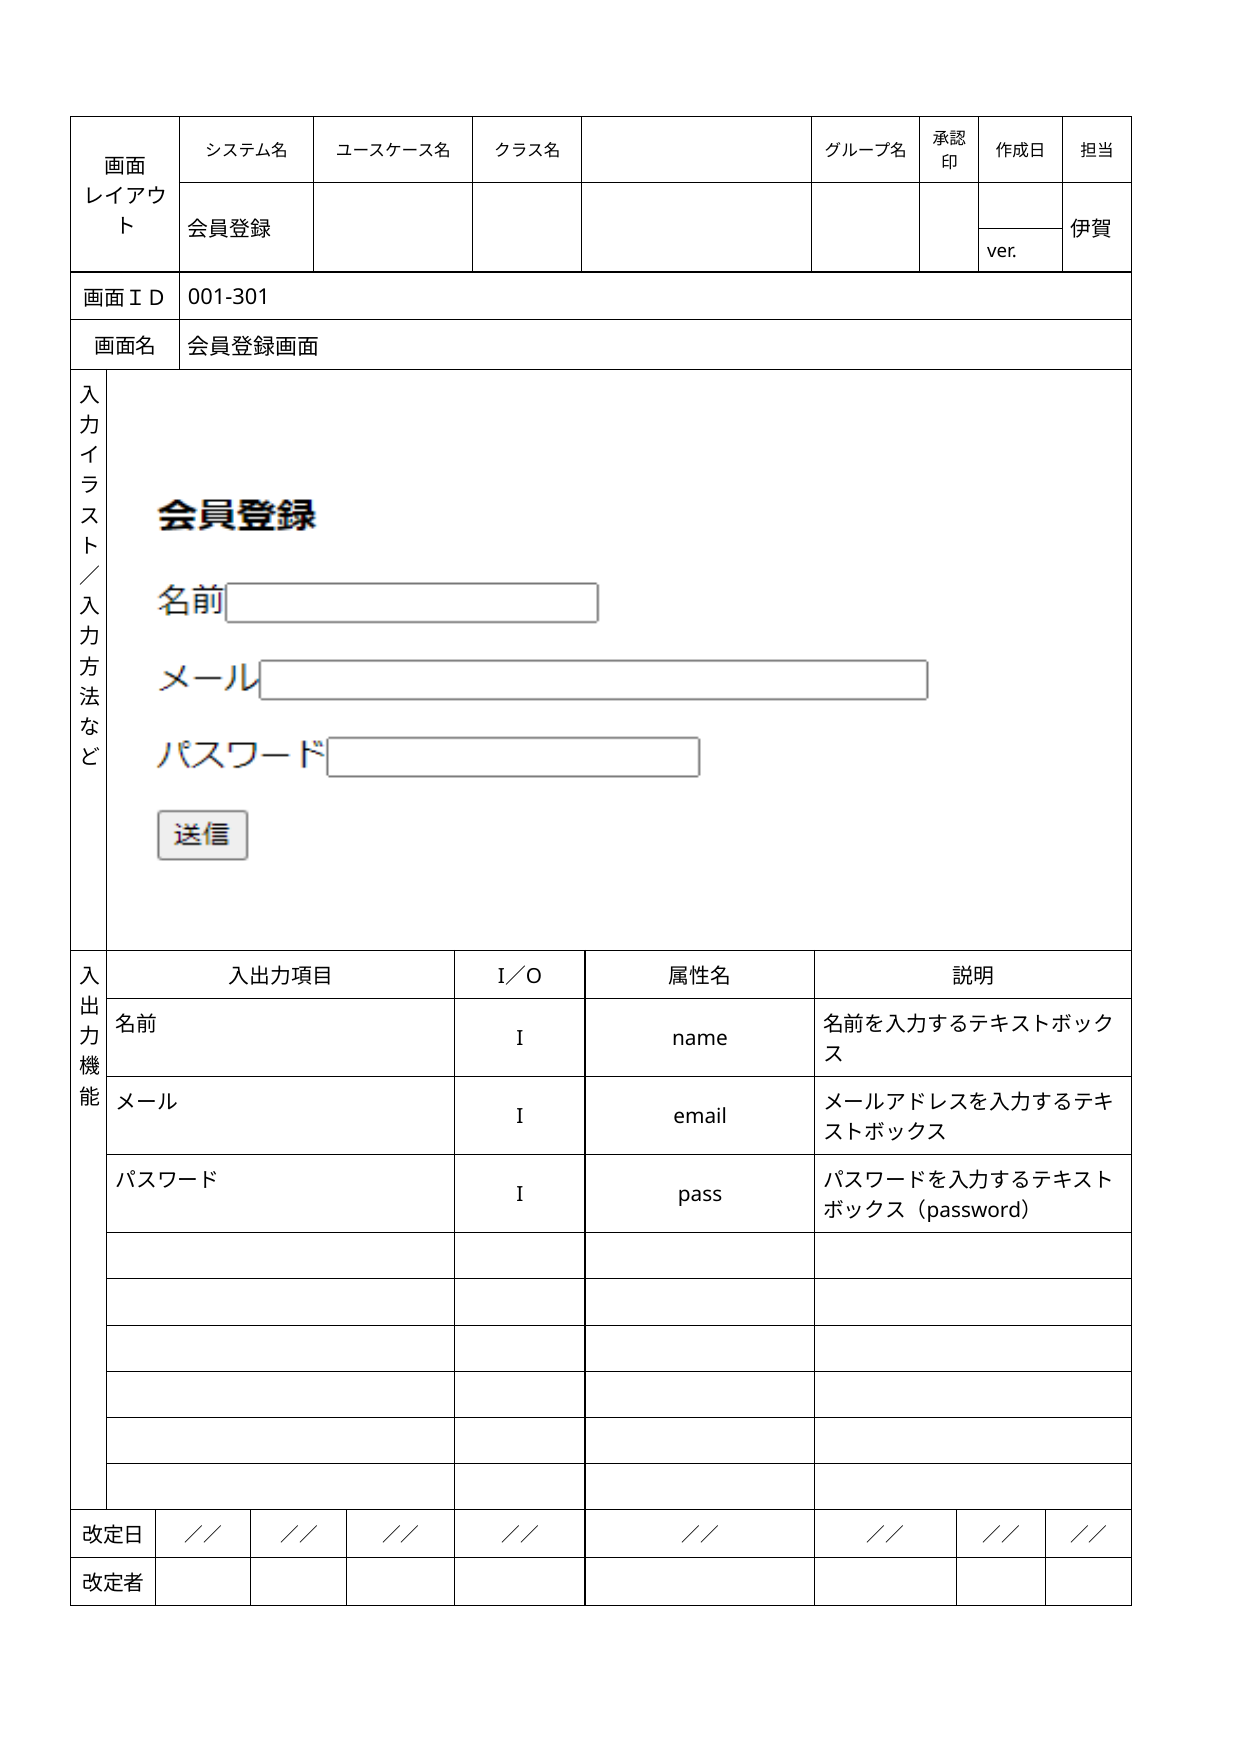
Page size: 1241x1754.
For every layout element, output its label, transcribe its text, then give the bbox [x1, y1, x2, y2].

table_cell [582, 183, 811, 271]
table_cell [1046, 1558, 1131, 1605]
table_cell [815, 1233, 1131, 1278]
table_header クラス名 [473, 117, 581, 182]
table_cell ／／ [455, 1510, 584, 1557]
table_cell [455, 1279, 584, 1324]
table_cell [455, 1558, 584, 1605]
table_cell ／／ [347, 1510, 454, 1557]
table_cell [107, 1372, 454, 1417]
table_cell 画面名 [71, 320, 179, 369]
table_cell I [455, 1155, 584, 1232]
table_cell [107, 1418, 454, 1463]
table_cell 画面ＩＤ [71, 273, 179, 319]
table_cell [812, 183, 919, 271]
table_cell ／／ [586, 1510, 814, 1557]
table_cell 名前 [107, 999, 454, 1076]
table_cell [455, 1326, 584, 1371]
table_cell [455, 1464, 584, 1509]
table_cell [251, 1558, 346, 1605]
table_cell パスワードを入力するテキストボックス（password） [815, 1155, 1131, 1232]
table_cell ／／ [251, 1510, 346, 1557]
table_cell [107, 1464, 454, 1509]
picture [141, 475, 1041, 909]
table_cell [107, 370, 1131, 950]
table_cell [314, 183, 472, 271]
table_cell [979, 183, 1062, 228]
table_header 承認印 [920, 117, 978, 182]
table_cell 説明 [815, 951, 1131, 998]
table_cell 改定日 [71, 1510, 155, 1557]
table_cell 名前を入力するテキストボックス [815, 999, 1131, 1076]
table_cell ／／ [815, 1510, 956, 1557]
table_cell 伊賀 [1063, 183, 1131, 271]
table_cell [347, 1558, 454, 1605]
table_cell [586, 1372, 814, 1417]
table_header グループ名 [812, 117, 919, 182]
table_cell [586, 1326, 814, 1371]
table_cell [815, 1372, 1131, 1417]
table_cell I／O [455, 951, 584, 998]
table_cell [815, 1464, 1131, 1509]
table_cell [586, 1418, 814, 1463]
table_cell [815, 1558, 956, 1605]
table_cell I [455, 1077, 584, 1154]
table_cell [586, 1464, 814, 1509]
table_header システム名 [180, 117, 313, 182]
table_cell [815, 1326, 1131, 1371]
table_header 作成日 [979, 117, 1062, 182]
table_cell メールアドレスを入力するテキストボックス [815, 1077, 1131, 1154]
table_cell 改定者 [71, 1558, 155, 1605]
table_header [582, 117, 811, 182]
table_cell 入出力機能 [71, 951, 106, 1509]
table_cell [473, 183, 581, 271]
table_cell email [586, 1077, 814, 1154]
table_cell [586, 1558, 814, 1605]
table_cell 属性名 [586, 951, 814, 998]
table_cell [156, 1558, 250, 1605]
table_cell name [586, 999, 814, 1076]
table_cell [455, 1233, 584, 1278]
table_cell メール [107, 1077, 454, 1154]
table_cell [586, 1279, 814, 1324]
table_cell ／／ [957, 1510, 1045, 1557]
table_cell [455, 1418, 584, 1463]
table_cell pass [586, 1155, 814, 1232]
table_cell 入力イラスト／入力方法など [71, 370, 106, 950]
table_cell [107, 1279, 454, 1324]
table_cell ／／ [156, 1510, 250, 1557]
table_cell ver. [979, 229, 1062, 271]
table_header 画面 レイアウト [71, 117, 179, 271]
table_cell [920, 183, 978, 271]
table_cell 入出力項目 [107, 951, 454, 998]
table_cell [107, 1233, 454, 1278]
table_cell I [455, 999, 584, 1076]
table_cell ／／ [1046, 1510, 1131, 1557]
table_header ユースケース名 [314, 117, 472, 182]
table_cell [586, 1233, 814, 1278]
table_header 担当 [1063, 117, 1131, 182]
table_cell 会員登録画面 [180, 320, 1131, 369]
table_cell [957, 1558, 1045, 1605]
table_cell [455, 1372, 584, 1417]
table_cell 001-301 [180, 273, 1131, 319]
table_cell [815, 1279, 1131, 1324]
table_cell [815, 1418, 1131, 1463]
table_cell [107, 1326, 454, 1371]
table_cell 会員登録 [180, 183, 313, 271]
table_cell パスワード [107, 1155, 454, 1232]
